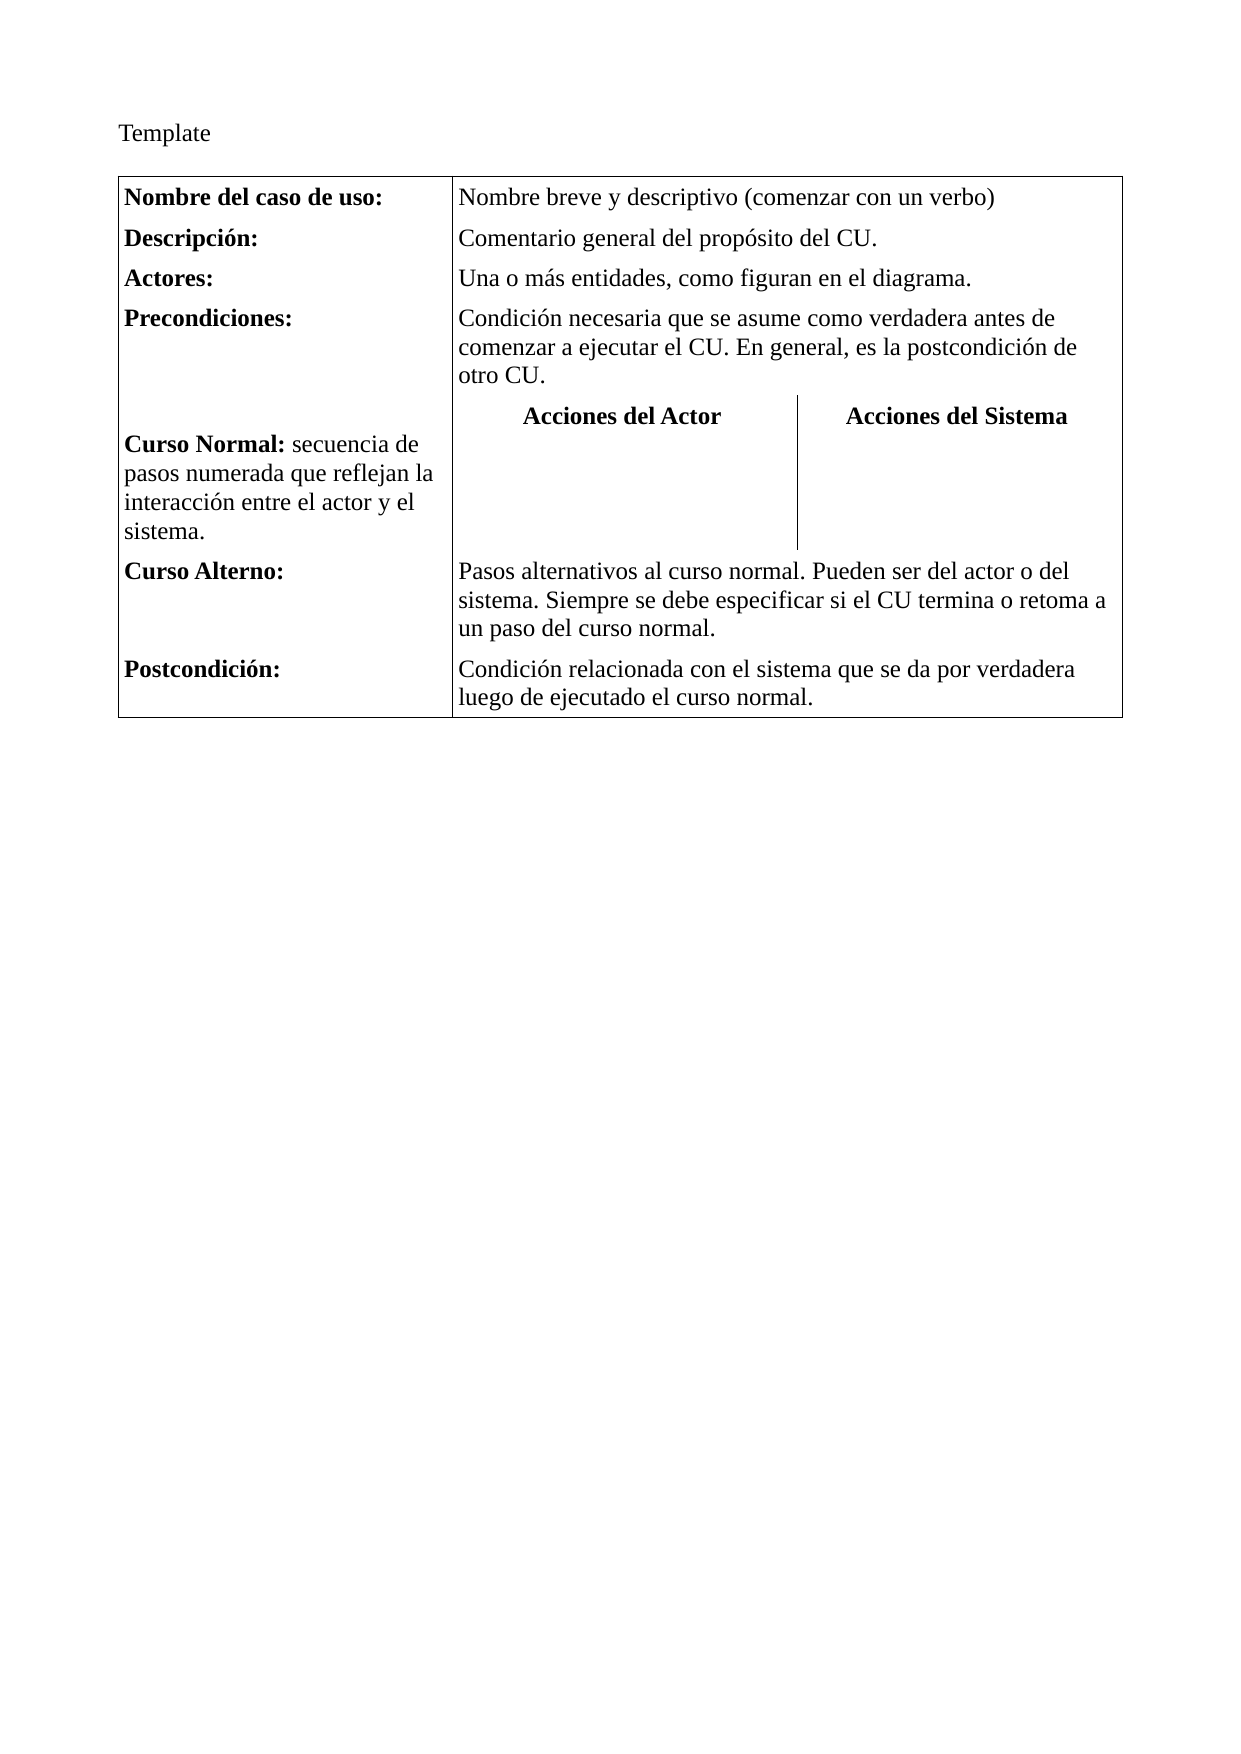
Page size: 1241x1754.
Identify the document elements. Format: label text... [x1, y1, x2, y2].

table_header Nombre del caso de uso: [119, 177, 452, 217]
table_cell Acciones del Actor [453, 395, 797, 435]
table_cell Condición necesaria que se asume como verdadera antes de comenzar a ejecutar el CU. En general, es la postcondición de otro CU. [453, 297, 1122, 395]
table_cell [798, 435, 1122, 550]
table_cell Precondiciones: [119, 297, 452, 395]
table_cell Condición relacionada con el sistema que se da por verdadera luego de ejecutado el curso normal. [453, 648, 1122, 717]
table_cell [453, 435, 797, 550]
table_cell Una o más entidades, como figuran en el diagrama. [453, 257, 1122, 297]
table_header Nombre breve y descriptivo (comenzar con un verbo) [453, 177, 1122, 217]
text Template [118, 118, 1122, 147]
table_cell Postcondición: [119, 648, 452, 717]
table_cell Curso Alterno: [119, 550, 452, 648]
table_cell Comentario general del propósito del CU. [453, 217, 1122, 257]
table_cell Pasos alternativos al curso normal. Pueden ser del actor o del sistema. Siempre se debe especificar si el CU termina o retoma a un paso del curso normal. [453, 550, 1122, 648]
table_cell Actores: [119, 257, 452, 297]
table_cell Descripción: [119, 217, 452, 257]
table_cell Curso Normal: secuencia de pasos numerada que reflejan la interacción entre el actor y el sistema. [119, 395, 452, 550]
table_cell Acciones del Sistema [798, 395, 1122, 435]
